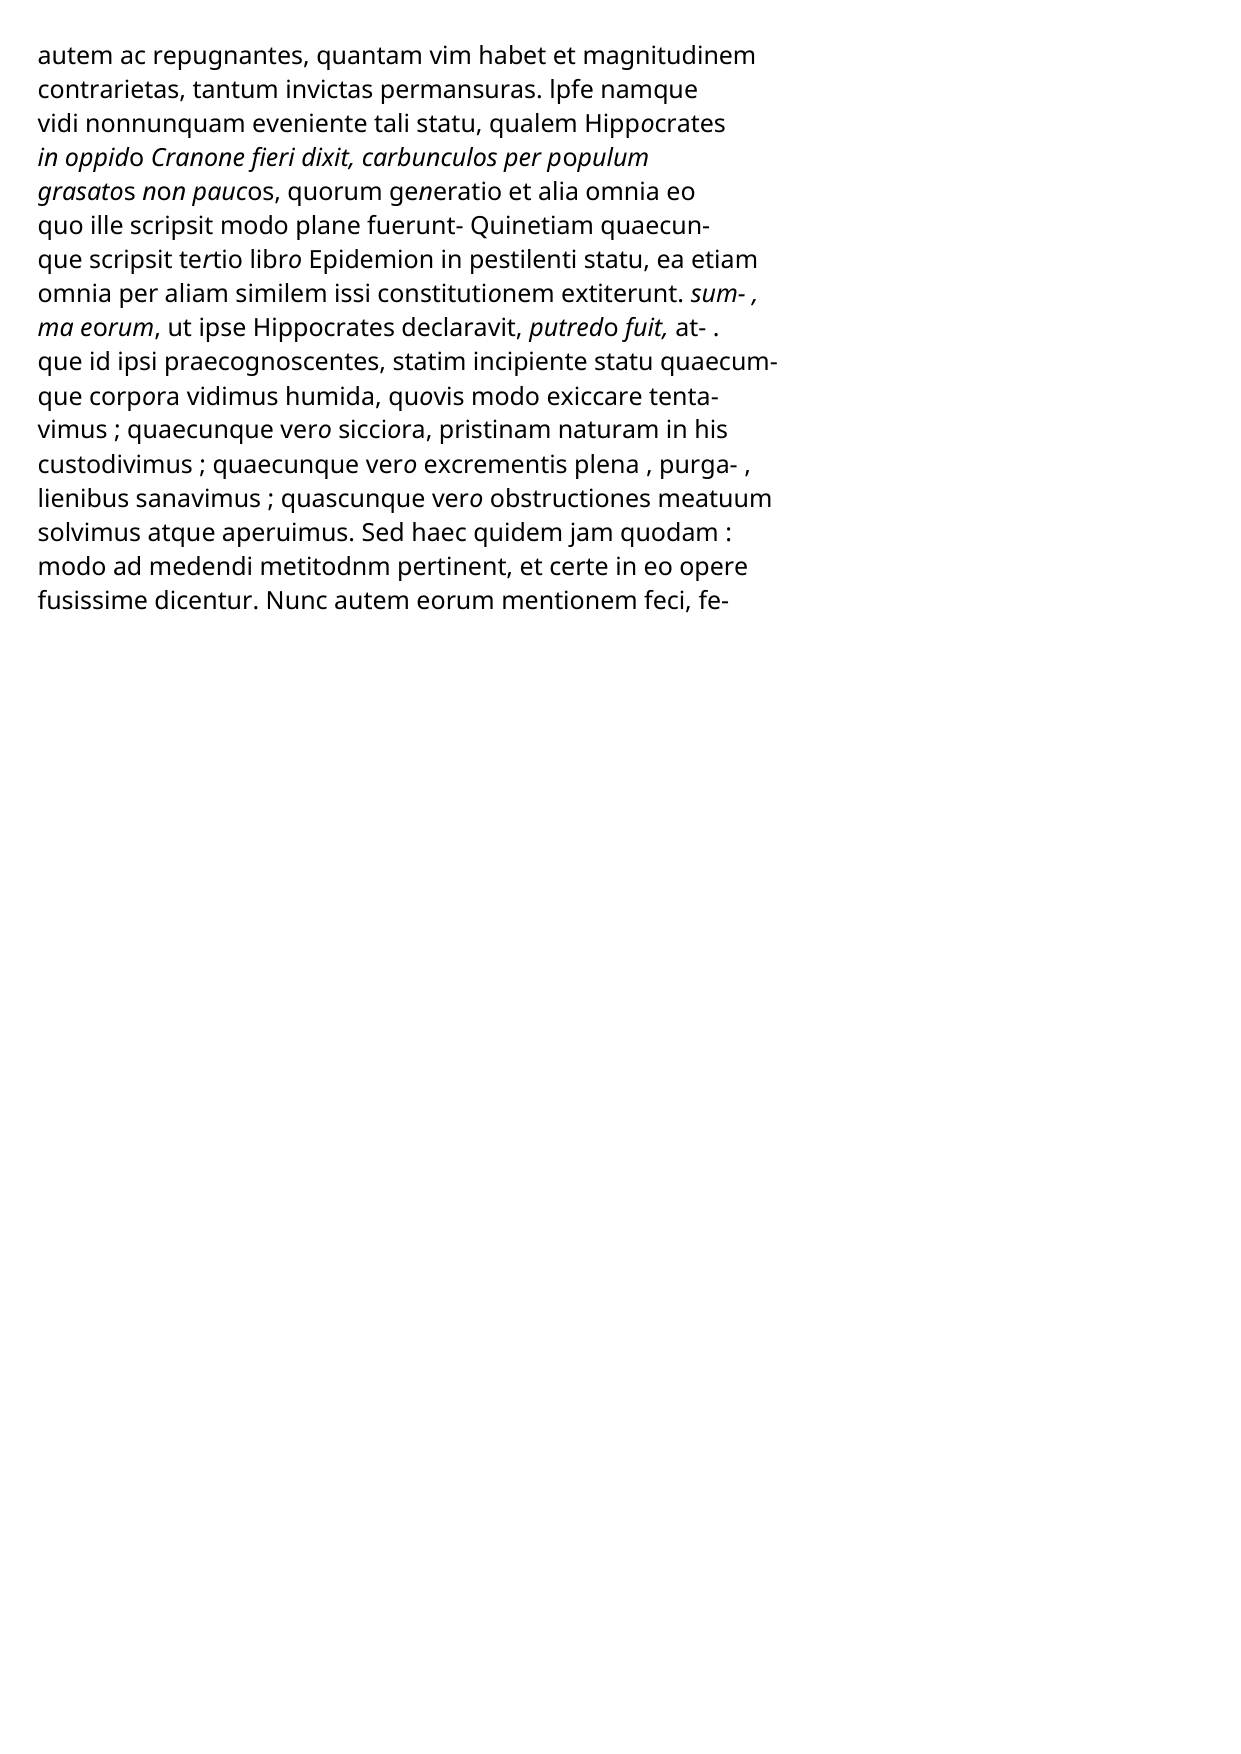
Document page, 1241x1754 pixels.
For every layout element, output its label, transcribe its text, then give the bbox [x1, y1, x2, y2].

text autem ac repugnantes, quantam vim habet et magnitudinem contrarietas, tantum invictas permansuras. lpfe namque vidi nonnunquam eveniente tali statu, qualem Hippocrates in oppido Cranone fieri dixit, carbunculos per populum grasatos non paucos, quorum generatio et alia omnia eo quo ille scripsit modo plane fuerunt- Quinetiam quaecun- que scripsit tertio libro Epidemion in pestilenti statu, ea etiam omnia per aliam similem issi constitutionem extiterunt. sum- , ma eorum, ut ipse Hippocrates declaravit, putredo fuit, at- . que id ipsi praecognoscentes, statim incipiente statu quaecum- que corpora vidimus humida, quovis modo exiccare tenta- vimus ; quaecunque vero sicciora, pristinam naturam in his custodivimus ; quaecunque vero excrementis plena , purga- , lienibus sanavimus ; quascunque vero obstructiones meatuum solvimus atque aperuimus. Sed haec quidem jam quodam : modo ad medendi metitodnm pertinent, et certe in eo opere fusissime dicentur. Nunc autem eorum mentionem feci, fe- [37, 37, 1203, 617]
